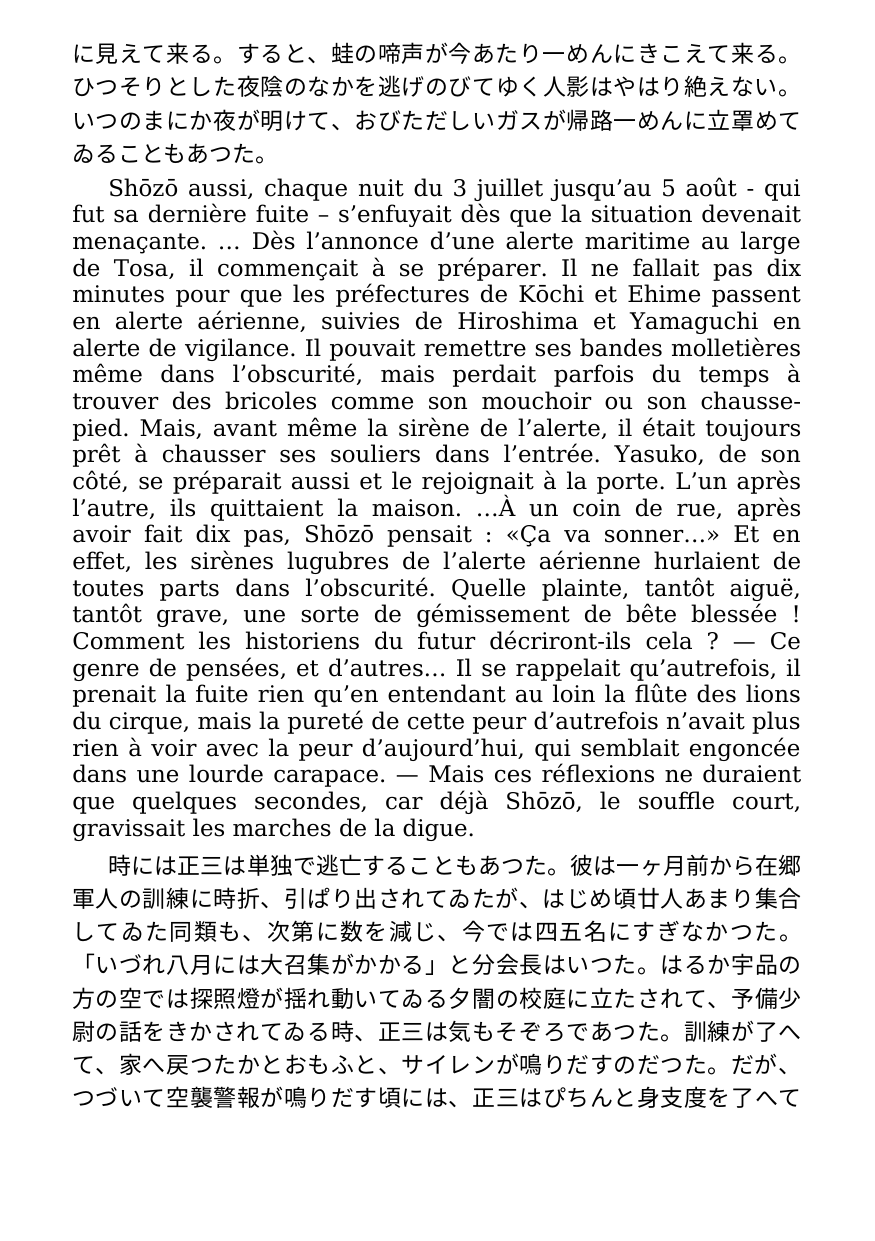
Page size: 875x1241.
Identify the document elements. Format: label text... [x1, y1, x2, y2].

text 時には正三は単独で逃亡することもあつた。彼は一ヶ月前から在郷軍人の訓練に時折、引ぱり出されてゐたが、はじめ頃廿人あまり集合してゐた同類も、次第に数を減じ、今では四五名にすぎなかつた。「いづれ八月には大召集がかかる」と分会長はいつた。はるか宇品の方の空では探照燈が揺れ動いてゐる夕闇の校庭に立たされて、予備少尉の話をきかされてゐる時、正三は気もそぞろであつた。訓練が了へて、家へ戻つたかとおもふと、サイレンが鳴りだすのだつた。だが、つづいて空襲警報が鳴りだす頃には、正三はぴちんと身支度を了へて [72, 847, 802, 1113]
text に見えて来る。すると、蛙の啼声が今あたり一めんにきこえて来る。ひつそりとした夜陰のなかを逃げのびてゆく人影はやはり絶えない。いつのまにか夜が明けて、おびただしいガスが帰路一めんに立罩めてゐることもあつた。 [72, 36, 802, 169]
text Shōzō aussi, chaque nuit du 3 juillet jusqu’au 5 août - qui fut sa dernière fuite – s’enfuyait dès que la situation devenait menaçante. … Dès l’annonce d’une alerte maritime au large de Tosa, il commençait à se préparer. Il ne fallait pas dix minutes pour que les préfectures de Kōchi et Ehime passent en alerte aérienne, suivies de Hiroshima et Yamaguchi en alerte de vigilance. Il pouvait remettre ses bandes molletières même dans l’obscurité, mais perdait parfois du temps à trouver des bricoles comme son mouchoir ou son chausse-pied. Mais, avant même la sirène de l’alerte, il était toujours prêt à chausser ses souliers dans l’entrée. Yasuko, de son côté, se préparait aussi et le rejoignait à la porte. L’un après l’autre, ils quittaient la maison. …À un coin de rue, après avoir fait dix pas, Shōzō pensait : «Ça va sonner…» Et en effet, les sirènes lugubres de l’alerte aérienne hurlaient de toutes parts dans l’obscurité. Quelle plainte, tantôt aiguë, tantôt grave, une sorte de gémissement de bête blessée ! Comment les historiens du futur décriront-ils cela ? — Ce genre de pensées, et d’autres… Il se rappelait qu’autrefois, il prenait la fuite rien qu’en entendant au loin la flûte des lions du cirque, mais la pureté de cette peur d’autrefois n’avait plus rien à voir avec la peur d’aujourd’hui, qui semblait engoncée dans une lourde carapace. — Mais ces réflexions ne duraient que quelques secondes, car déjà Shōzō, le souffle court, gravissait les marches de la digue. [72, 175, 802, 842]
